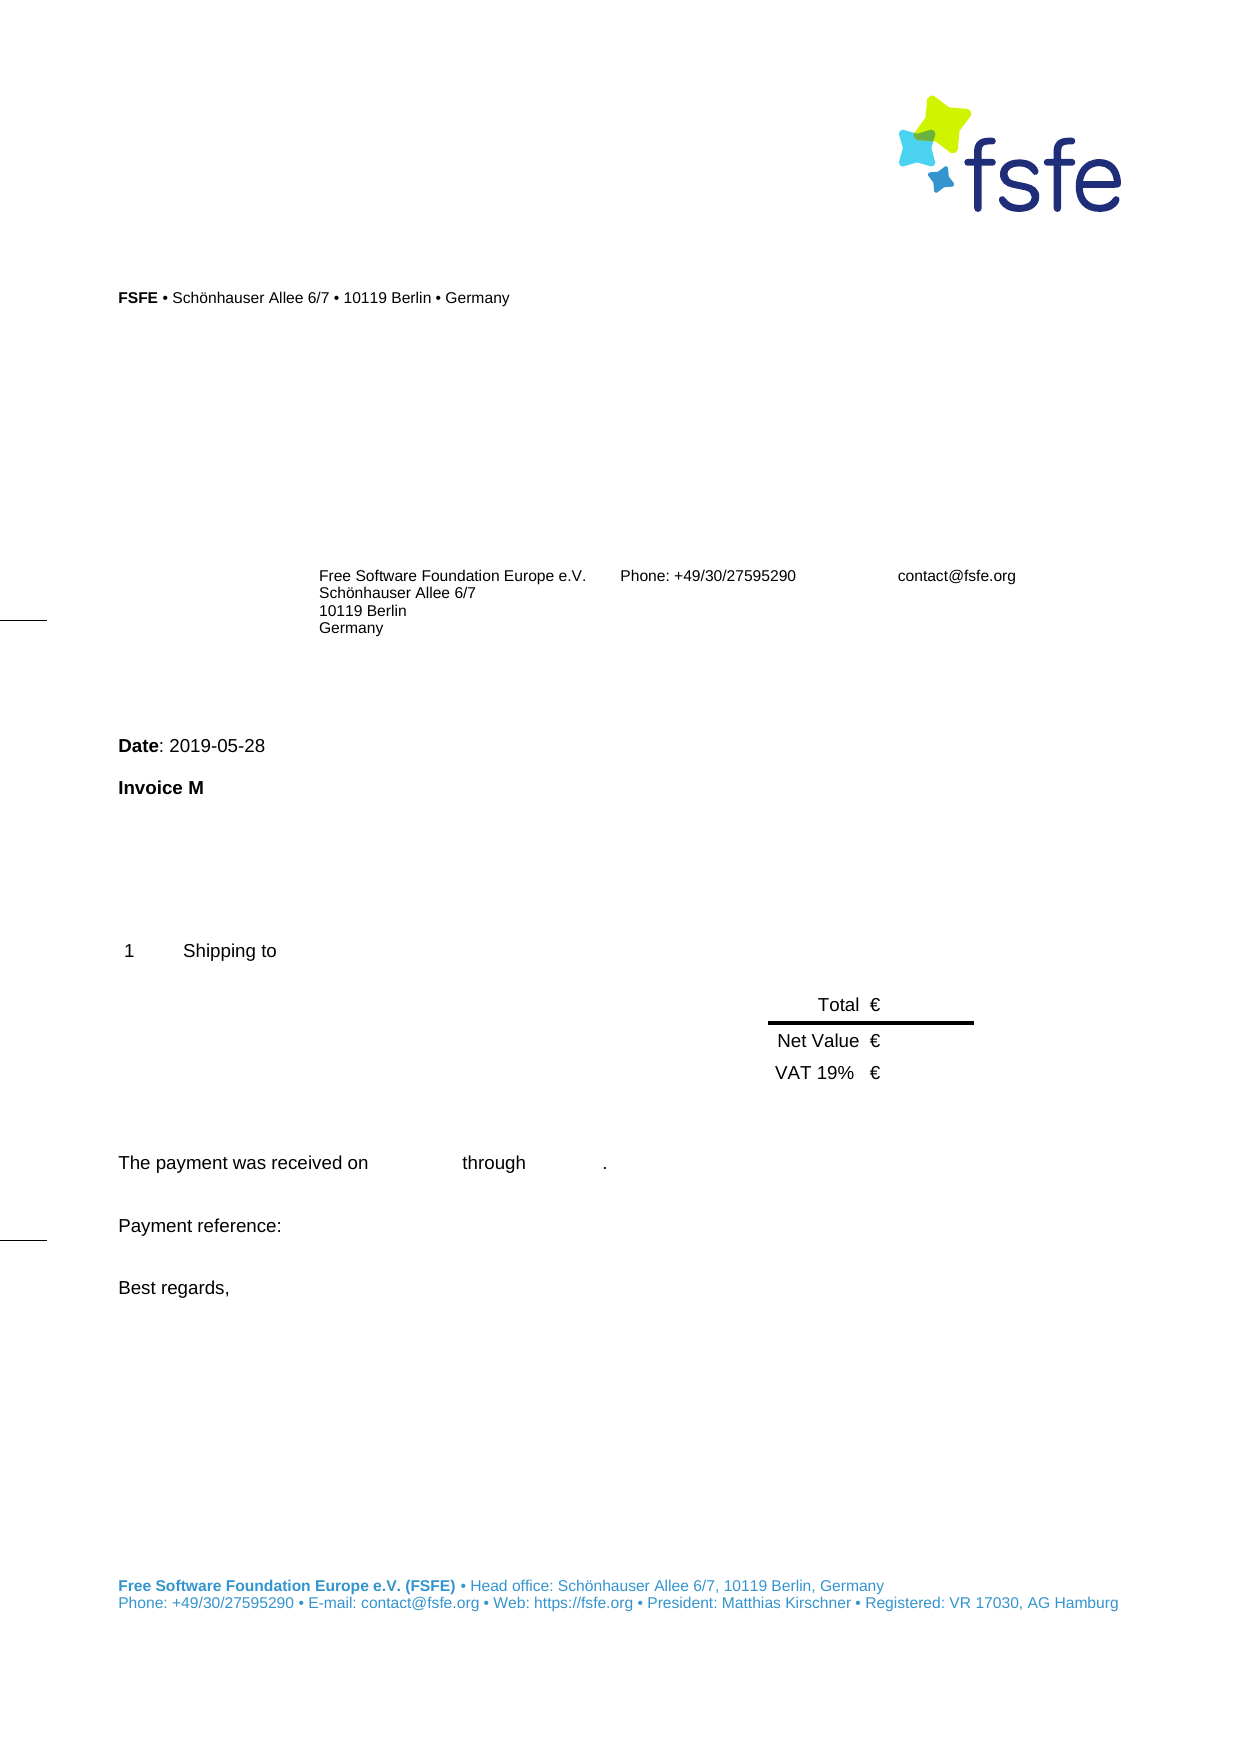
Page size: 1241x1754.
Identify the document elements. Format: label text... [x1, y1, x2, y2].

text contact@fsfe.org [898, 567, 1122, 584]
text [118, 426, 1122, 567]
text <Address> [118, 384, 1122, 405]
table_cell Total € [768, 989, 886, 1021]
text Reinhard Müller [118, 1320, 1122, 1341]
text 10119 Berlin [319, 602, 620, 619]
text Date: 2019-05-28 [118, 584, 1122, 756]
table_cell VAT 19% € [768, 1057, 886, 1089]
text Germany [319, 619, 620, 637]
text The payment was received on <Paydate> through <Means>. [118, 1152, 1122, 1173]
text Schönhauser Allee 6/7 [319, 584, 620, 602]
table_cell Shipping to <Country> [177, 935, 886, 988]
text <Country> [118, 405, 1122, 426]
text Financial team [118, 584, 319, 602]
table_cell [118, 1021, 768, 1057]
table_cell 1 [118, 935, 177, 988]
text Phone: +49/30/27595290 [620, 567, 898, 584]
table_cell <Shipping> [886, 935, 974, 988]
table_cell <Vat> [886, 1057, 974, 1089]
text Reinhard Müller [118, 567, 319, 584]
table_cell <Net> [886, 1025, 974, 1057]
table_header <Item> [177, 882, 886, 935]
text Free Software Foundation Europe e.V. [319, 567, 620, 584]
text Payment reference: <Code> [118, 1215, 1122, 1236]
text Invoice M<Number> [118, 777, 1122, 798]
table_cell <Total> [886, 989, 974, 1021]
table_cell [118, 989, 768, 1021]
text Best regards, [118, 1278, 1122, 1299]
text FSFE • Schönhauser Allee 6/7 • 10119 Berlin • Germany [118, 289, 1122, 307]
table_cell [118, 1057, 768, 1089]
table_header <Count> [118, 882, 177, 935]
table_cell Net Value € [768, 1025, 886, 1057]
text <Name> [118, 363, 1122, 384]
table_header <Amount> [886, 882, 974, 935]
text [118, 307, 1122, 363]
